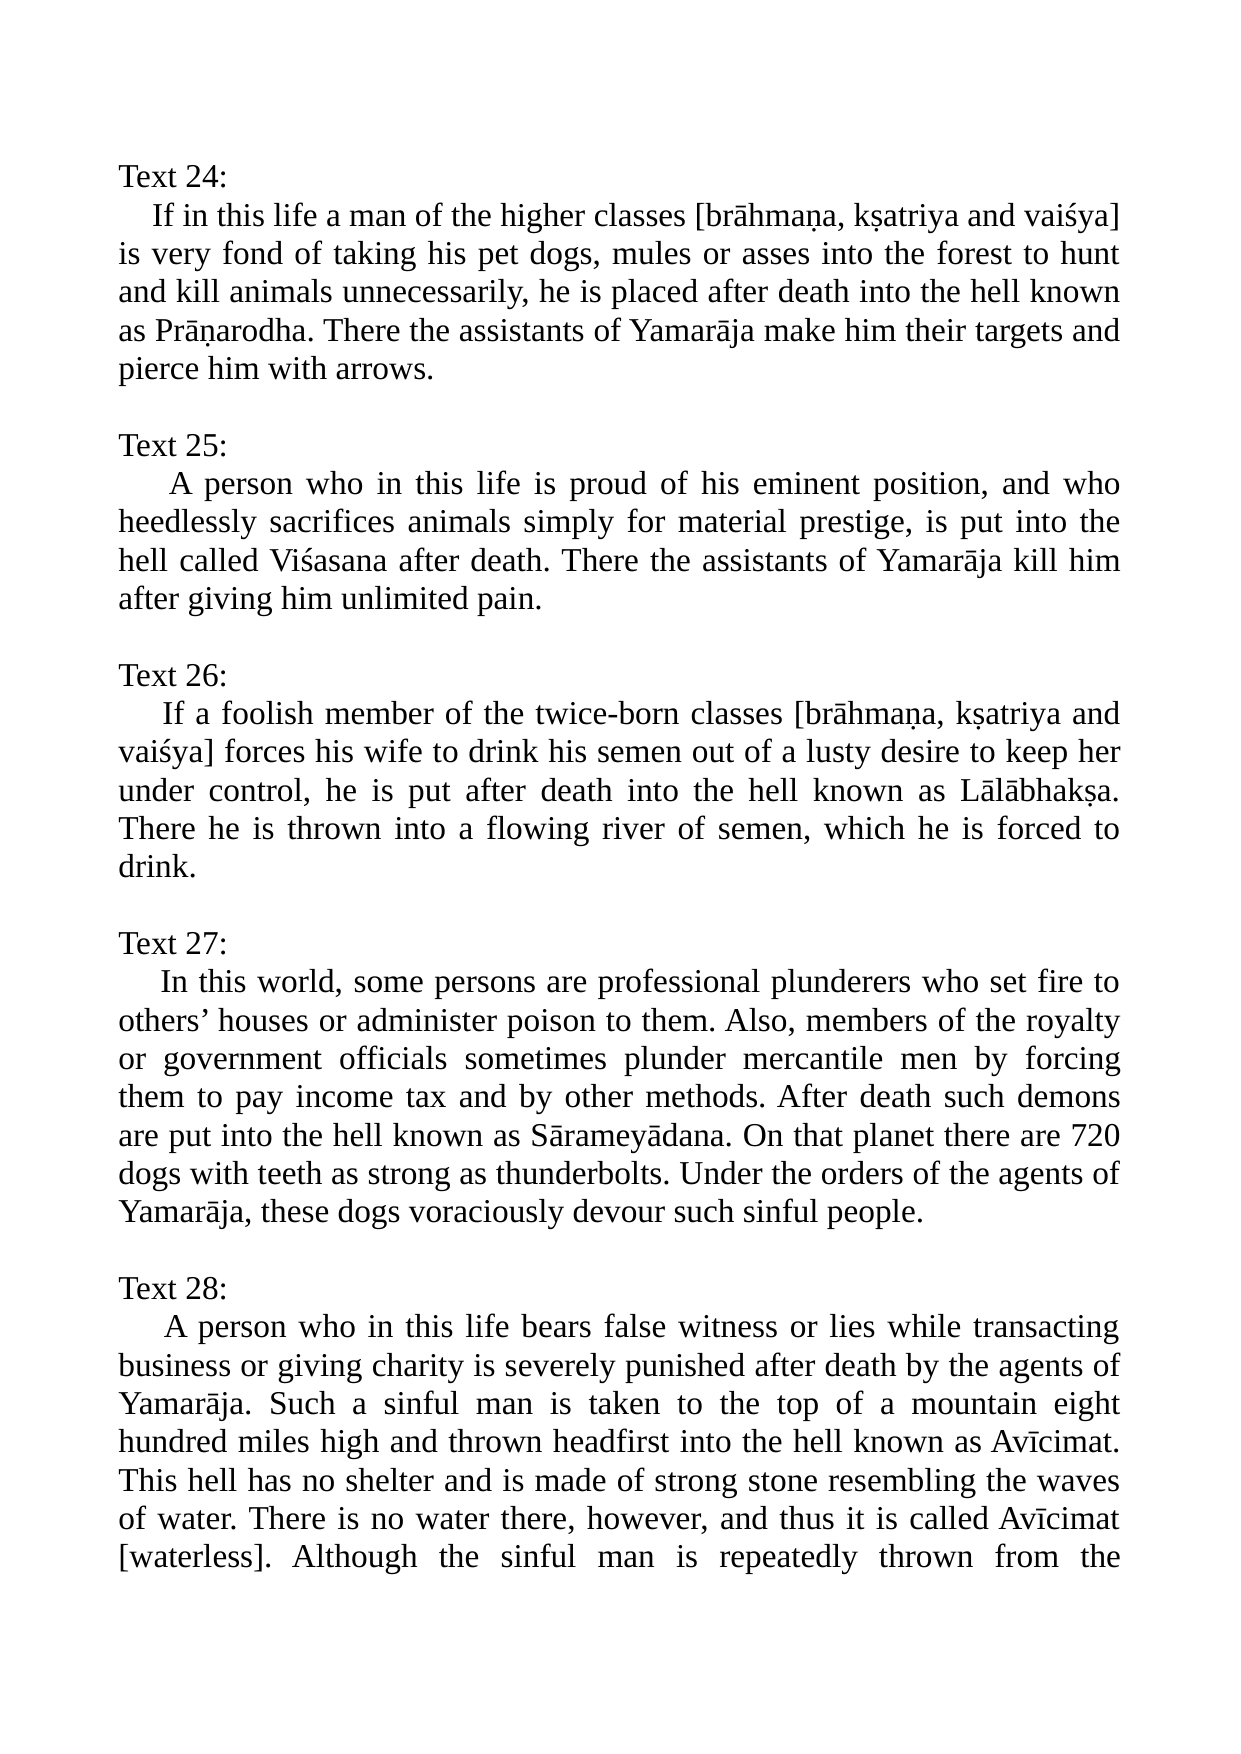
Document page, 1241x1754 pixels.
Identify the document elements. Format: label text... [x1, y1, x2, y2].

text Text 28: [118, 1268, 1122, 1306]
text If in this life a man of the higher classes [brāhmaṇa, kṣatriya and vaiśya] is very fond of taking his pet dogs, mules or asses into the forest to hunt and kill animals unnecessarily, he is placed after death into the hell known as Prāṇarodha. There the assistants of Yamarāja make him their targets and pierce him with arrows. [118, 195, 1122, 386]
text In this world, some persons are professional plunderers who set fire to others’ houses or administer poison to them. Also, members of the royalty or government officials sometimes plunder mercantile men by forcing them to pay income tax and by other methods. After death such demons are put into the hell known as Sārameyādana. On that planet there are 720 dogs with teeth as strong as thunderbolts. Under the orders of the agents of Yamarāja, these dogs voraciously devour such sinful people. [118, 961, 1122, 1230]
text Text 26: [118, 655, 1122, 693]
text Text 27: [118, 923, 1122, 961]
text If a foolish member of the twice-born classes [brāhmaṇa, kṣatriya and vaiśya] forces his wife to drink his semen out of a lusty desire to keep her under control, he is put after death into the hell known as Lālābhakṣa. There he is thrown into a flowing river of semen, which he is forced to drink. [118, 693, 1122, 885]
text Text 25: [118, 425, 1122, 463]
text A person who in this life bears false witness or lies while transacting business or giving charity is severely punished after death by the agents of Yamarāja. Such a sinful man is taken to the top of a mountain eight hundred miles high and thrown headfirst into the hell known as Avīcimat. This hell has no shelter and is made of strong stone resembling the waves of water. There is no water there, however, and thus it is called Avīcimat [waterless]. Although the sinful man is repeatedly thrown from the [118, 1306, 1122, 1575]
text Text 24: [118, 156, 1122, 195]
text A person who in this life is proud of his eminent position, and who heedlessly sacrifices animals simply for material prestige, is put into the hell called Viśasana after death. There the assistants of Yamarāja kill him after giving him unlimited pain. [118, 463, 1122, 616]
